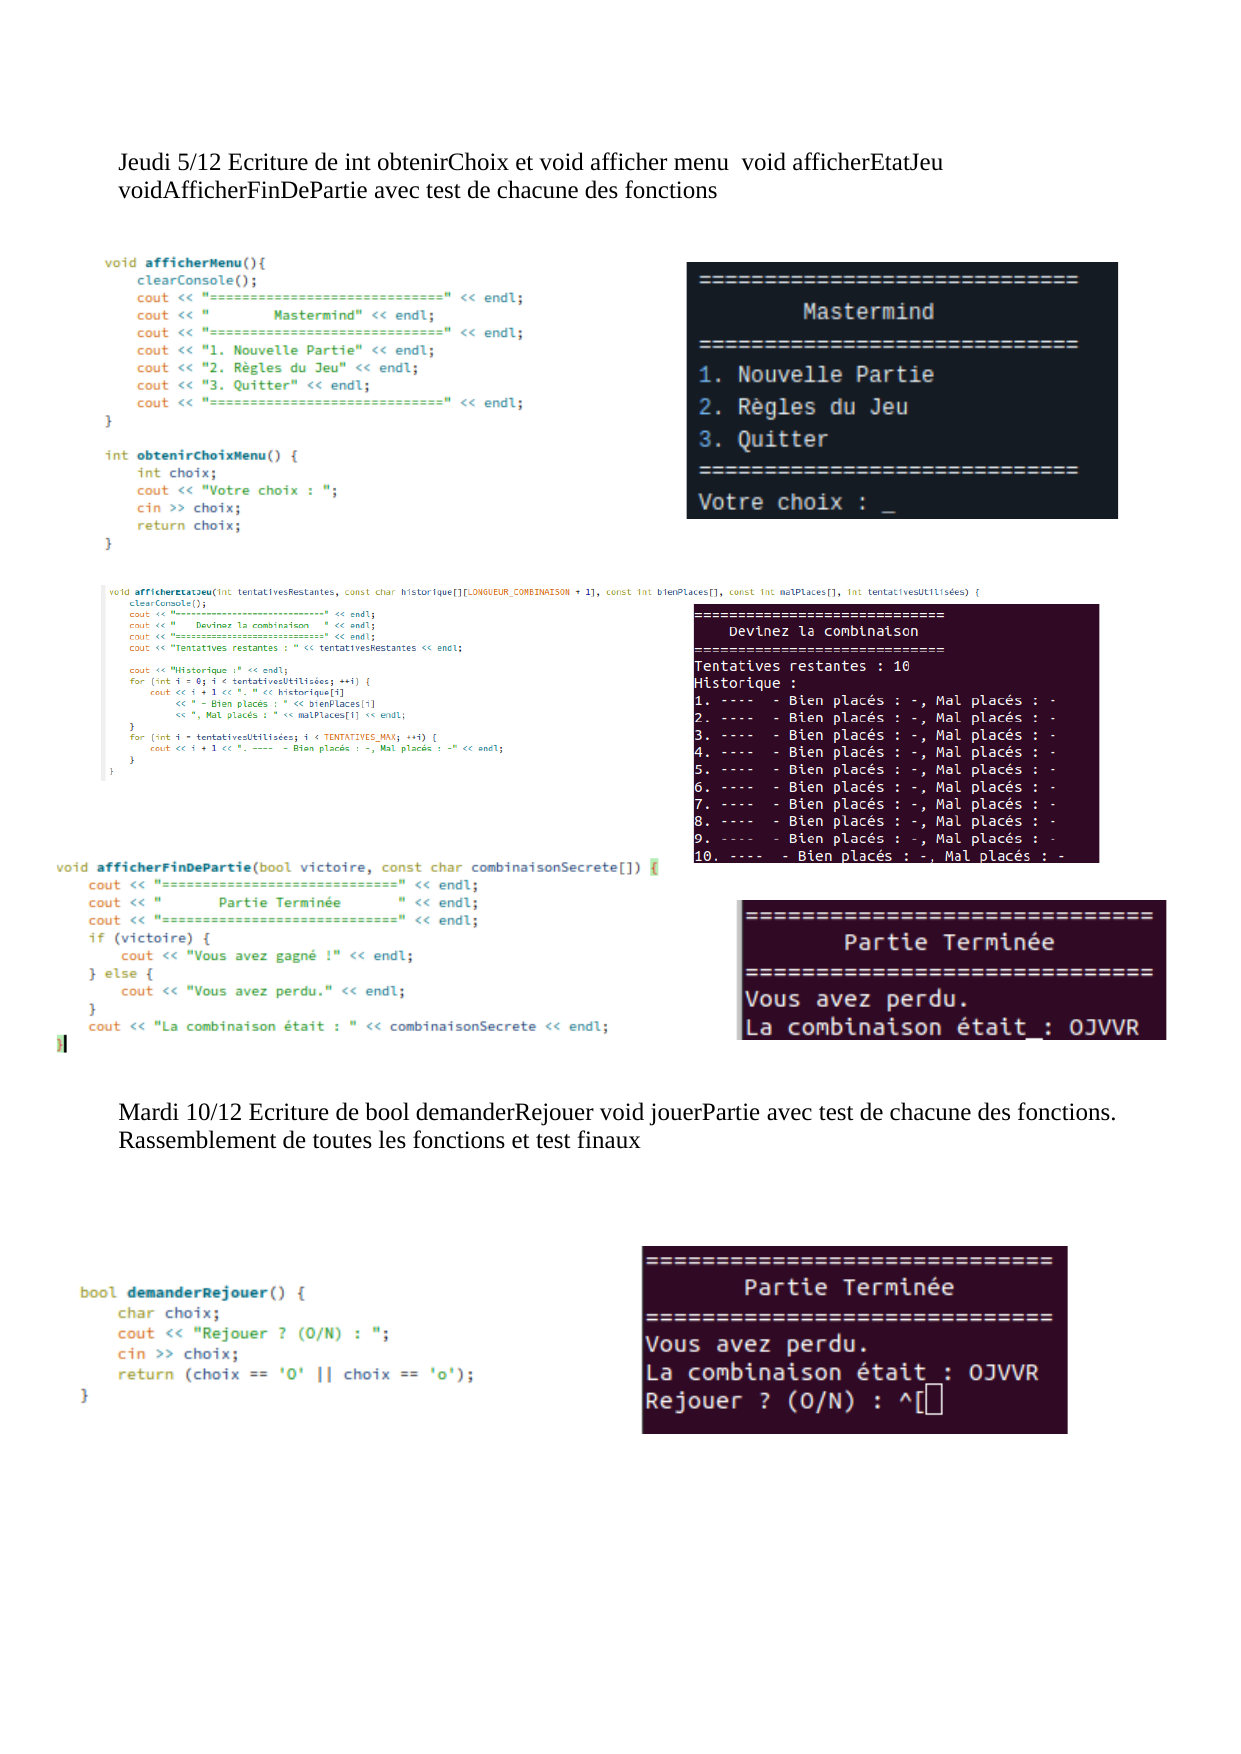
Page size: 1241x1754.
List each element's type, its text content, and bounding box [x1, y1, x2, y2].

text Rassemblement de toutes les fonctions et test finaux [118, 1125, 1122, 1154]
picture [641, 1246, 1068, 1434]
text Mardi 10/12 Ecriture de bool demanderRejouer void jouerPartie avec test de chacune des fonctions. [118, 1097, 1122, 1125]
picture [686, 262, 1119, 519]
picture [77, 1279, 491, 1419]
picture [56, 857, 668, 1065]
picture [102, 239, 562, 561]
picture [101, 585, 1100, 863]
picture [736, 900, 1167, 1040]
text Jeudi 5/12 Ecriture de int obtenirChoix et void afficher menu void afficherEtatJeu voidAfficherFinDePartie avec test de chacune des fonctions [118, 147, 1122, 204]
